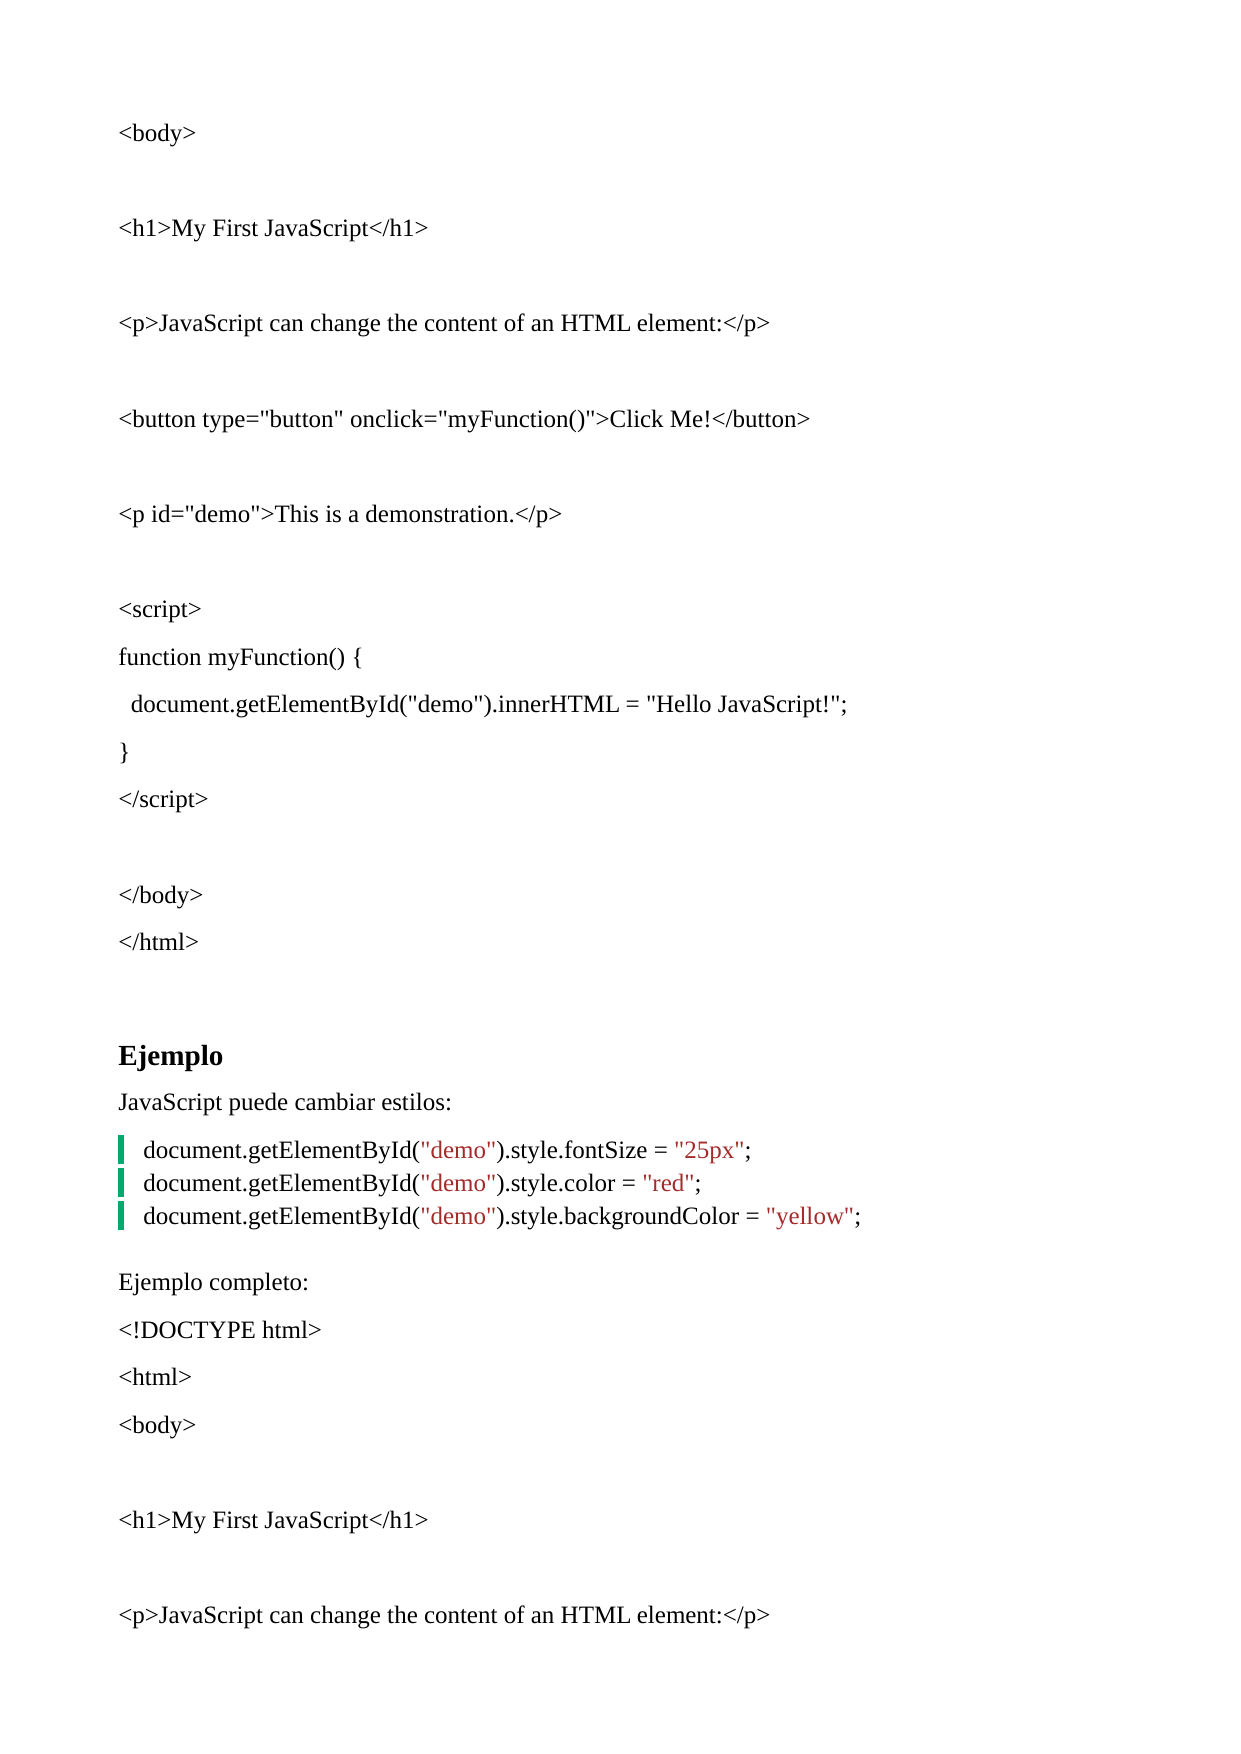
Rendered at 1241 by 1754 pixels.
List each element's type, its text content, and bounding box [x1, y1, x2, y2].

text <h1>My First JavaScript</h1> [118, 1505, 1122, 1534]
text <p id="demo">This is a demonstration.</p> [118, 499, 1122, 528]
text </script> [118, 784, 1122, 813]
text <!DOCTYPE html> [118, 1315, 1122, 1343]
text <p>JavaScript can change the content of an HTML element:</p> [118, 308, 1122, 337]
text Ejemplo completo: [118, 1234, 1122, 1296]
text <script> [118, 594, 1122, 623]
text <body> [118, 1410, 1122, 1439]
text </html> [118, 927, 1122, 956]
subtitle Ejemplo [118, 1038, 1122, 1072]
text JavaScript puede cambiar estilos: [118, 1087, 1122, 1116]
text <html> [118, 1362, 1122, 1391]
text document.getElementById("demo").style.fontSize = "25px"; document.getElementById("demo").style.color = "red"; document.getElementById("demo").style.backgroundColor = "yellow"; [118, 1135, 1122, 1230]
text </body> [118, 880, 1122, 908]
text <button type="button" onclick="myFunction()">Click Me!</button> [118, 404, 1122, 432]
text document.getElementById("demo").innerHTML = "Hello JavaScript!"; [118, 689, 1122, 718]
text function myFunction() { [118, 642, 1122, 671]
text <p>JavaScript can change the content of an HTML element:</p> [118, 1600, 1122, 1629]
text } [118, 737, 1122, 766]
text <body> [118, 118, 1122, 147]
text <h1>My First JavaScript</h1> [118, 213, 1122, 242]
